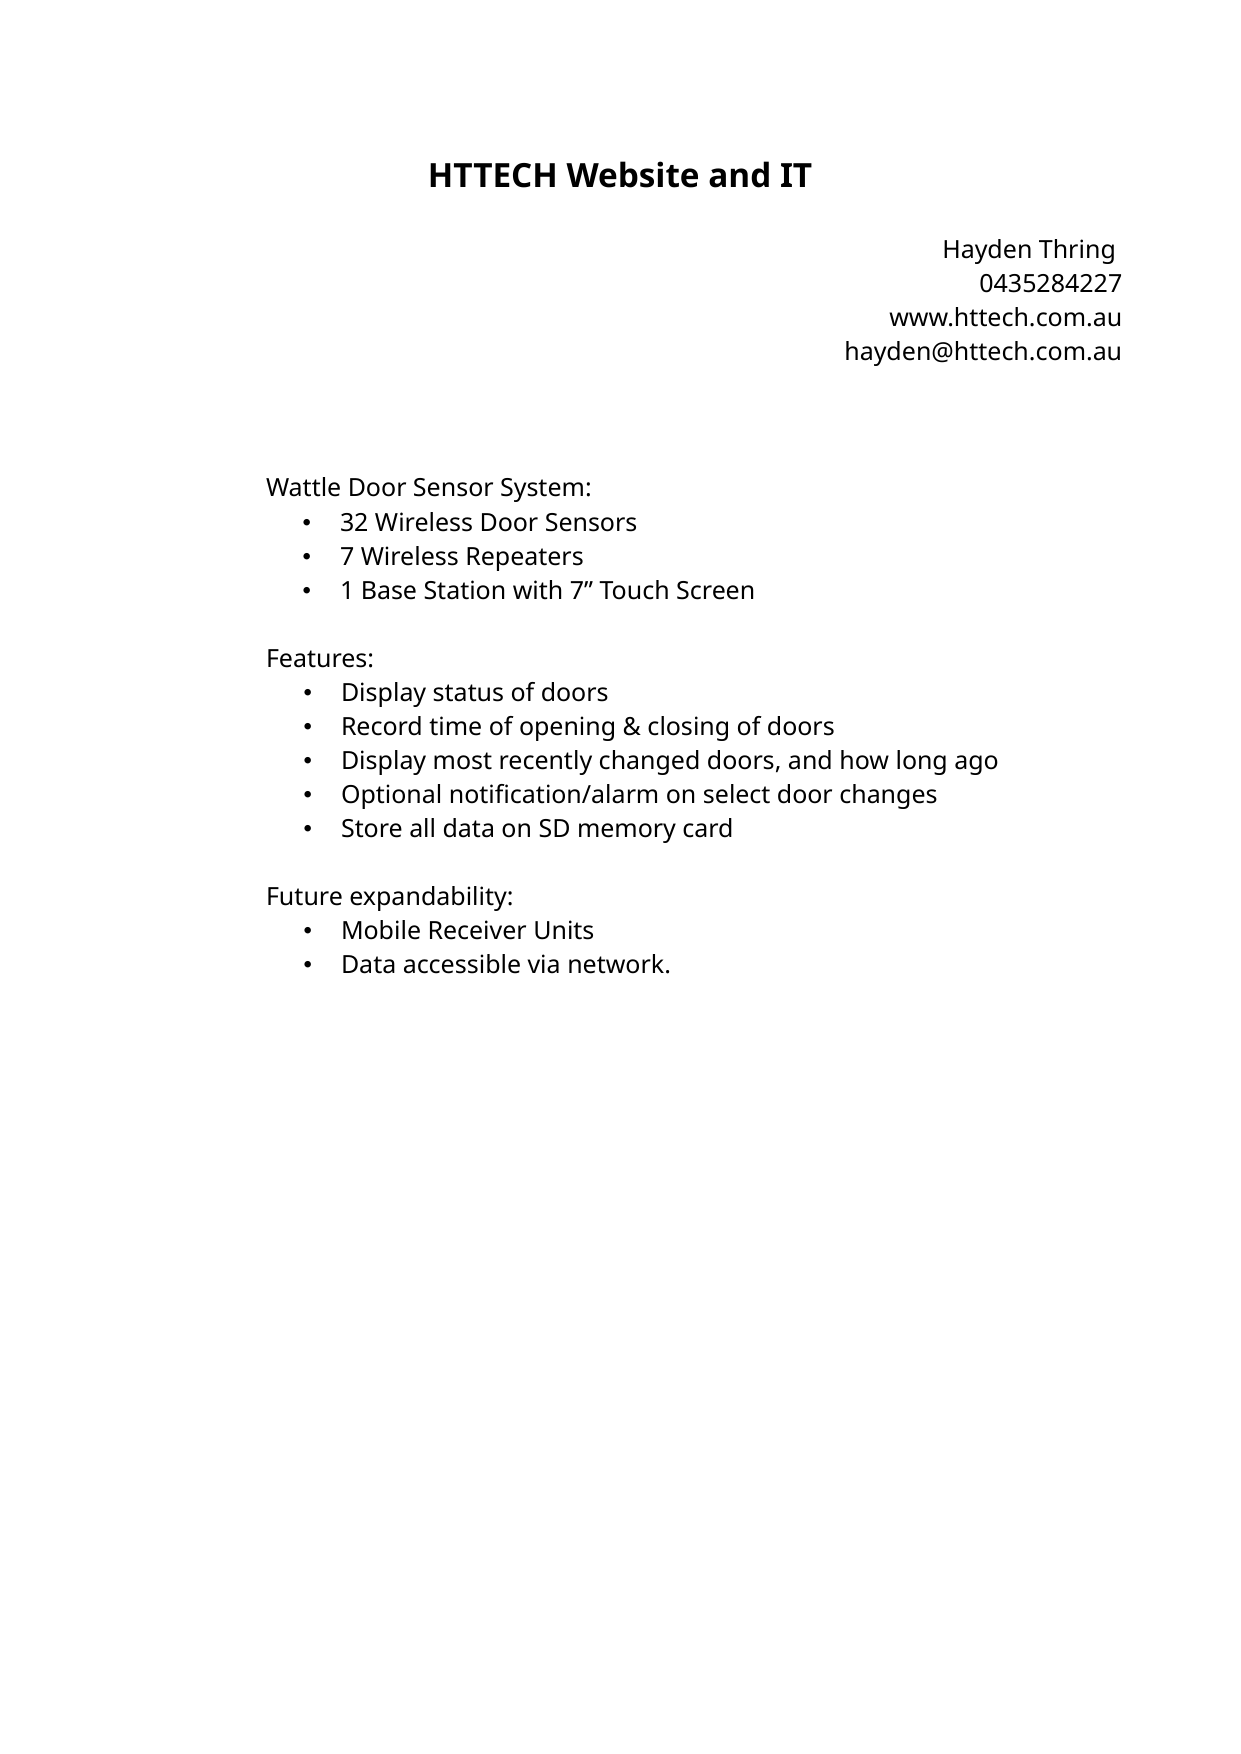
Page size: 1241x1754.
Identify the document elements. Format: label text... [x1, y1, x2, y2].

list Display most recently changed doors, and how long ago [303, 743, 1122, 777]
text hayden@httech.com.au [118, 334, 1122, 368]
text Wattle Door Sensor System: [266, 470, 1122, 504]
list 7 Wireless Repeaters [302, 538, 1122, 572]
text 0435284227 [118, 266, 1122, 300]
list Record time of opening & closing of doors [303, 708, 1122, 743]
text Hayden Thring [118, 232, 1122, 266]
list Mobile Receiver Units [303, 913, 1122, 947]
list Display status of doors [303, 674, 1122, 708]
list Data accessible via network. [303, 947, 1122, 981]
list Optional notification/alarm on select door changes [303, 777, 1122, 811]
list 1 Base Station with 7” Touch Screen [302, 572, 1122, 606]
text Future expandability: [266, 879, 1122, 913]
text HTTECH Website and IT [118, 152, 1122, 198]
text www.httech.com.au [118, 300, 1122, 334]
text Features: [266, 640, 1122, 674]
list 32 Wireless Door Sensors [302, 504, 1122, 538]
list Store all data on SD memory card [303, 811, 1122, 845]
